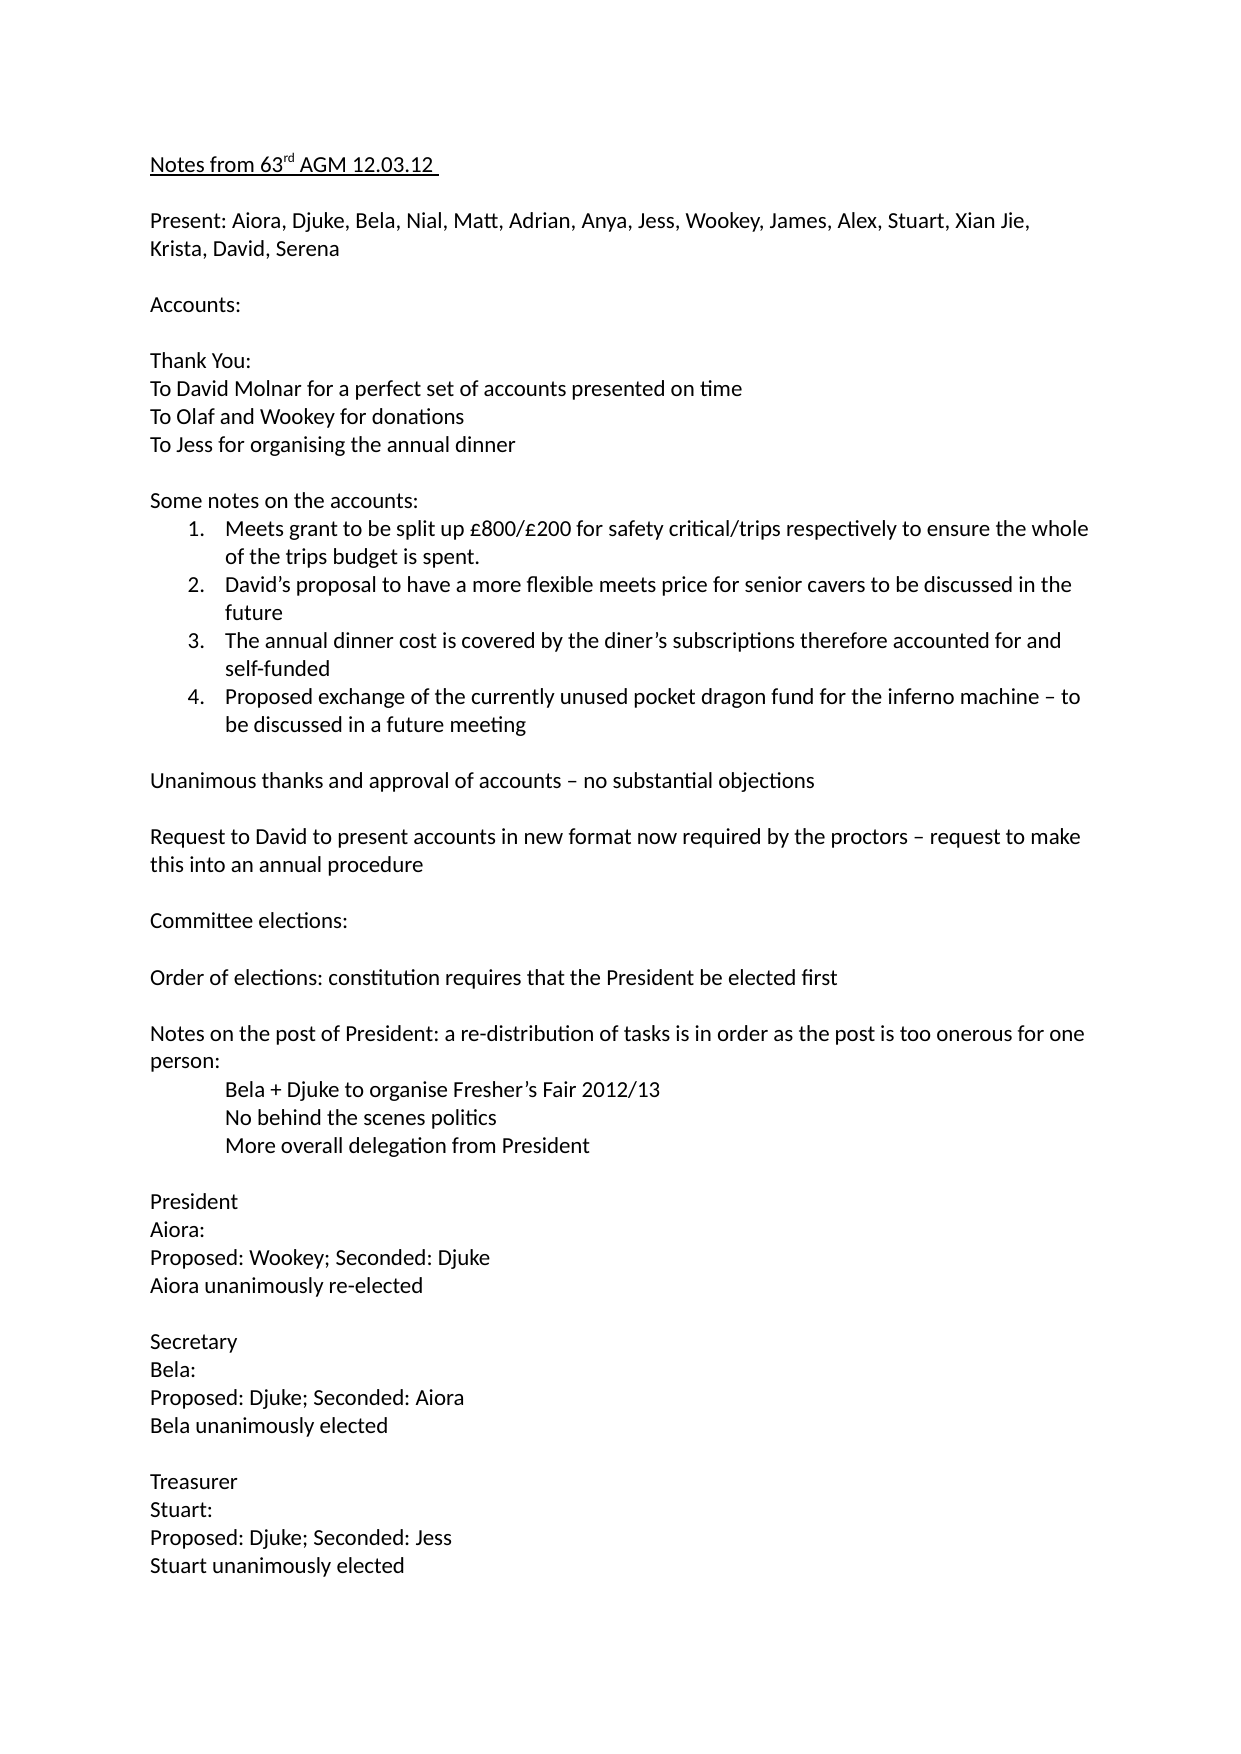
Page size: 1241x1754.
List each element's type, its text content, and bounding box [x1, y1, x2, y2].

text Aiora unanimously re-elected [150, 1271, 1090, 1299]
text Proposed: Wookey; Seconded: Djuke [150, 1243, 1090, 1271]
text Thank You: [150, 346, 1090, 374]
list Meets grant to be split up £800/£200 for safety critical/trips respectively to ensure the whole of the trips budget is spent. [187, 514, 1090, 570]
text Committee elections: [150, 907, 1090, 934]
text To Jess for organising the annual dinner [150, 430, 1090, 458]
text Bela + Djuke to organise Fresher’s Fair 2012/13 [225, 1075, 1090, 1103]
text President [150, 1187, 1090, 1215]
text Request to David to present accounts in new format now required by the proctors – request to make this into an annual procedure [150, 822, 1090, 878]
text Aiora: [150, 1215, 1090, 1243]
text Bela: [150, 1355, 1090, 1383]
text More overall delegation from President [225, 1131, 1090, 1159]
text Proposed: Djuke; Seconded: Aiora [150, 1383, 1090, 1411]
text Notes on the post of President: a re-distribution of tasks is in order as the post is too onerous for one person: [150, 1019, 1090, 1075]
text To David Molnar for a perfect set of accounts presented on time [150, 374, 1090, 402]
text Secretary [150, 1327, 1090, 1355]
text Treasurer [150, 1467, 1090, 1495]
text Present: Aiora, Djuke, Bela, Nial, Matt, Adrian, Anya, Jess, Wookey, James, Alex, Stuart, Xian Jie, Krista, David, Serena [150, 206, 1090, 262]
text Stuart: [150, 1495, 1090, 1523]
text Order of elections: constitution requires that the President be elected first [150, 963, 1090, 991]
text Bela unanimously elected [150, 1411, 1090, 1439]
list David’s proposal to have a more flexible meets price for senior cavers to be discussed in the future [187, 570, 1090, 626]
text Accounts: [150, 290, 1090, 318]
text No behind the scenes politics [225, 1103, 1090, 1131]
text Stuart unanimously elected [150, 1551, 1090, 1579]
text Notes from 63rd AGM 12.03.12 [150, 150, 1090, 178]
text Some notes on the accounts: [150, 486, 1090, 514]
text Unanimous thanks and approval of accounts – no substantial objections [150, 766, 1090, 794]
list The annual dinner cost is covered by the diner’s subscriptions therefore accounted for and self-funded [187, 626, 1090, 682]
text Proposed: Djuke; Seconded: Jess [150, 1523, 1090, 1551]
list Proposed exchange of the currently unused pocket dragon fund for the inferno machine – to be discussed in a future meeting [187, 682, 1090, 738]
text To Olaf and Wookey for donations [150, 402, 1090, 430]
